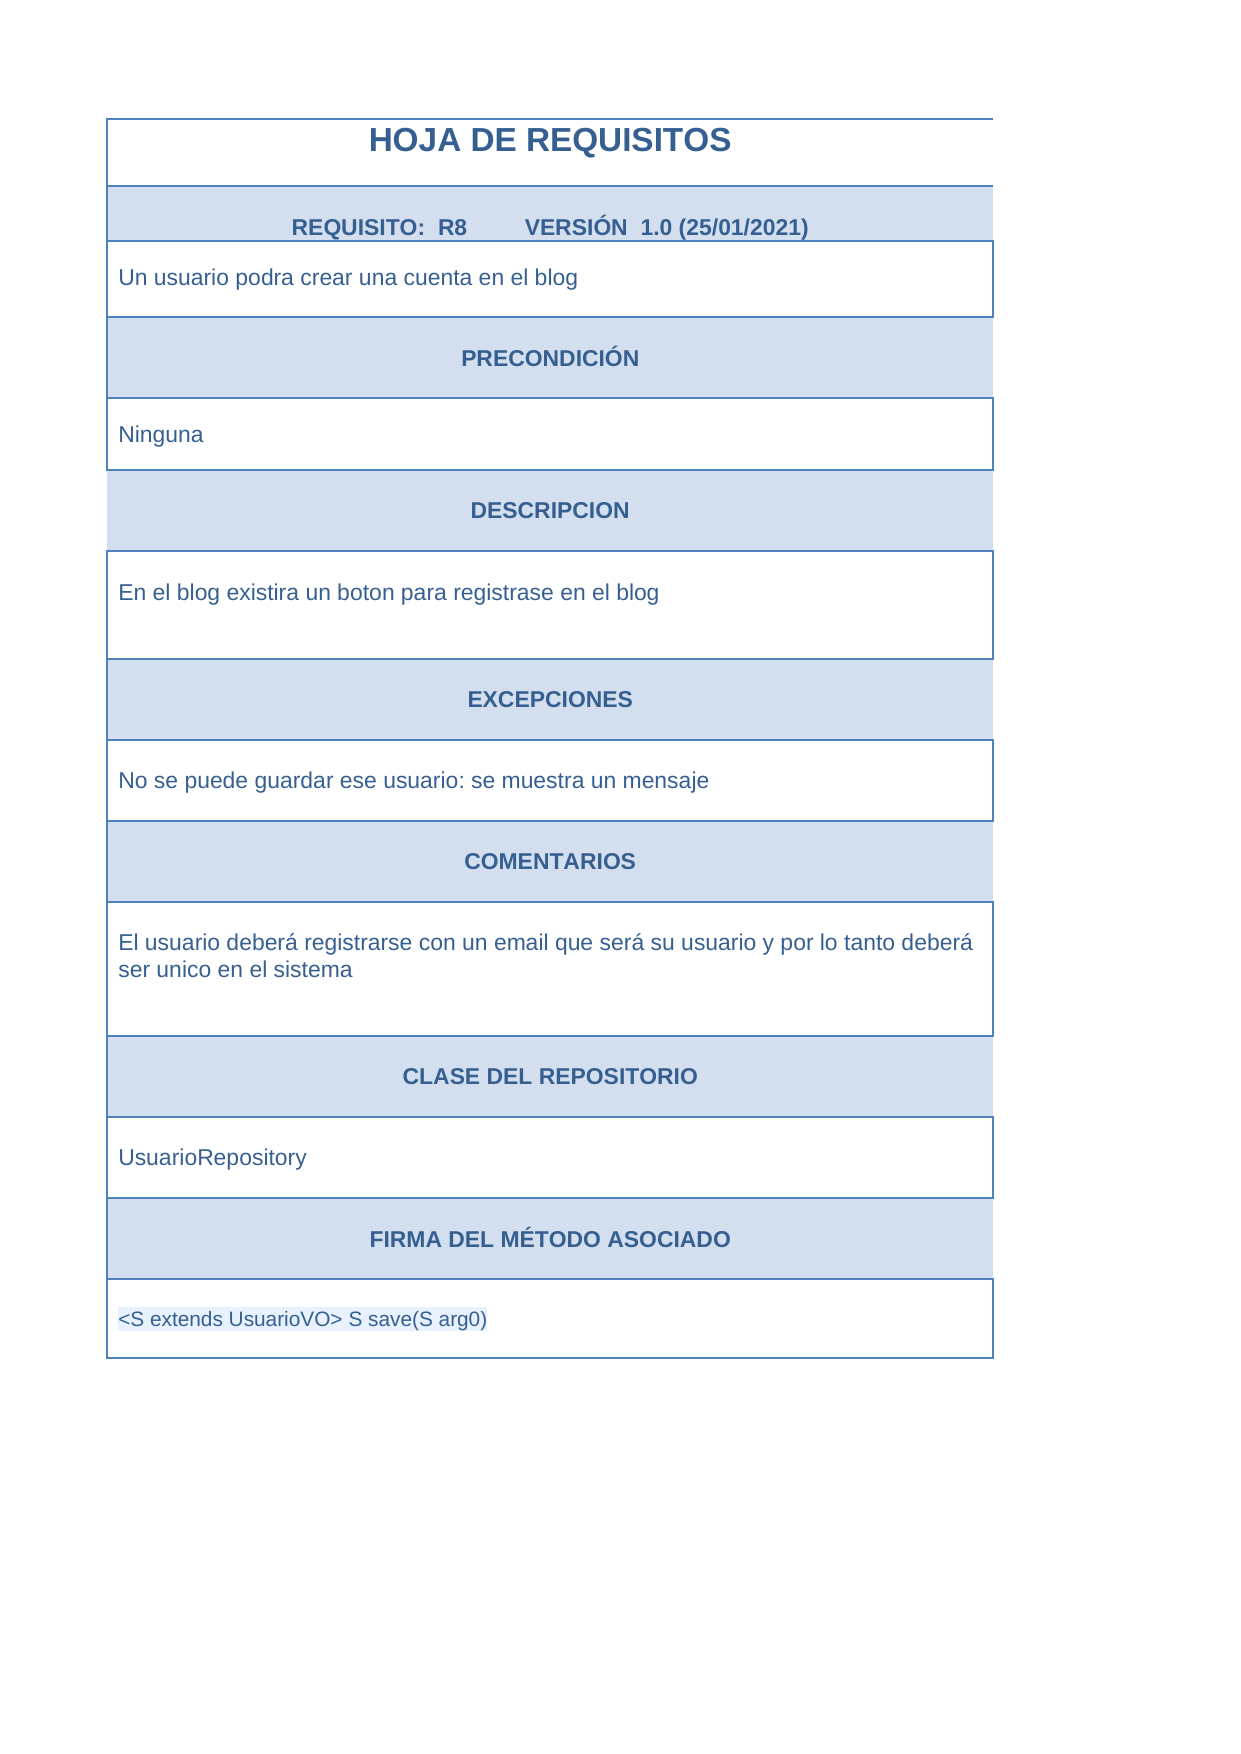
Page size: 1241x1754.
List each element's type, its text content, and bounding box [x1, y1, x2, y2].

table_cell PRECONDICIÓN [108, 318, 993, 397]
table_cell CLASE DEL REPOSITORIO [108, 1037, 993, 1116]
table_cell En el blog existira un boton para registrase en el blog [108, 552, 992, 657]
table_cell <S extends UsuarioVO> S save(S arg0) [108, 1280, 992, 1357]
table_cell EXCEPCIONES [108, 660, 993, 739]
table_cell Un usuario podra crear una cuenta en el blog [108, 242, 992, 316]
table_cell UsuarioRepository [108, 1118, 992, 1197]
table_cell DESCRIPCION [107, 471, 993, 550]
table_cell COMENTARIOS [108, 822, 993, 901]
table_cell Ninguna [108, 399, 992, 469]
table_header HOJA DE REQUISITOS [108, 120, 993, 185]
table_cell El usuario deberá registrarse con un email que será su usuario y por lo tanto deberá ser unico en el sistema [108, 903, 992, 1035]
table_cell No se puede guardar ese usuario: se muestra un mensaje [108, 741, 992, 820]
table_cell REQUISITO: R8 VERSIÓN 1.0 (25/01/2021) [108, 187, 993, 240]
table_cell FIRMA DEL MÉTODO ASOCIADO [108, 1199, 993, 1278]
